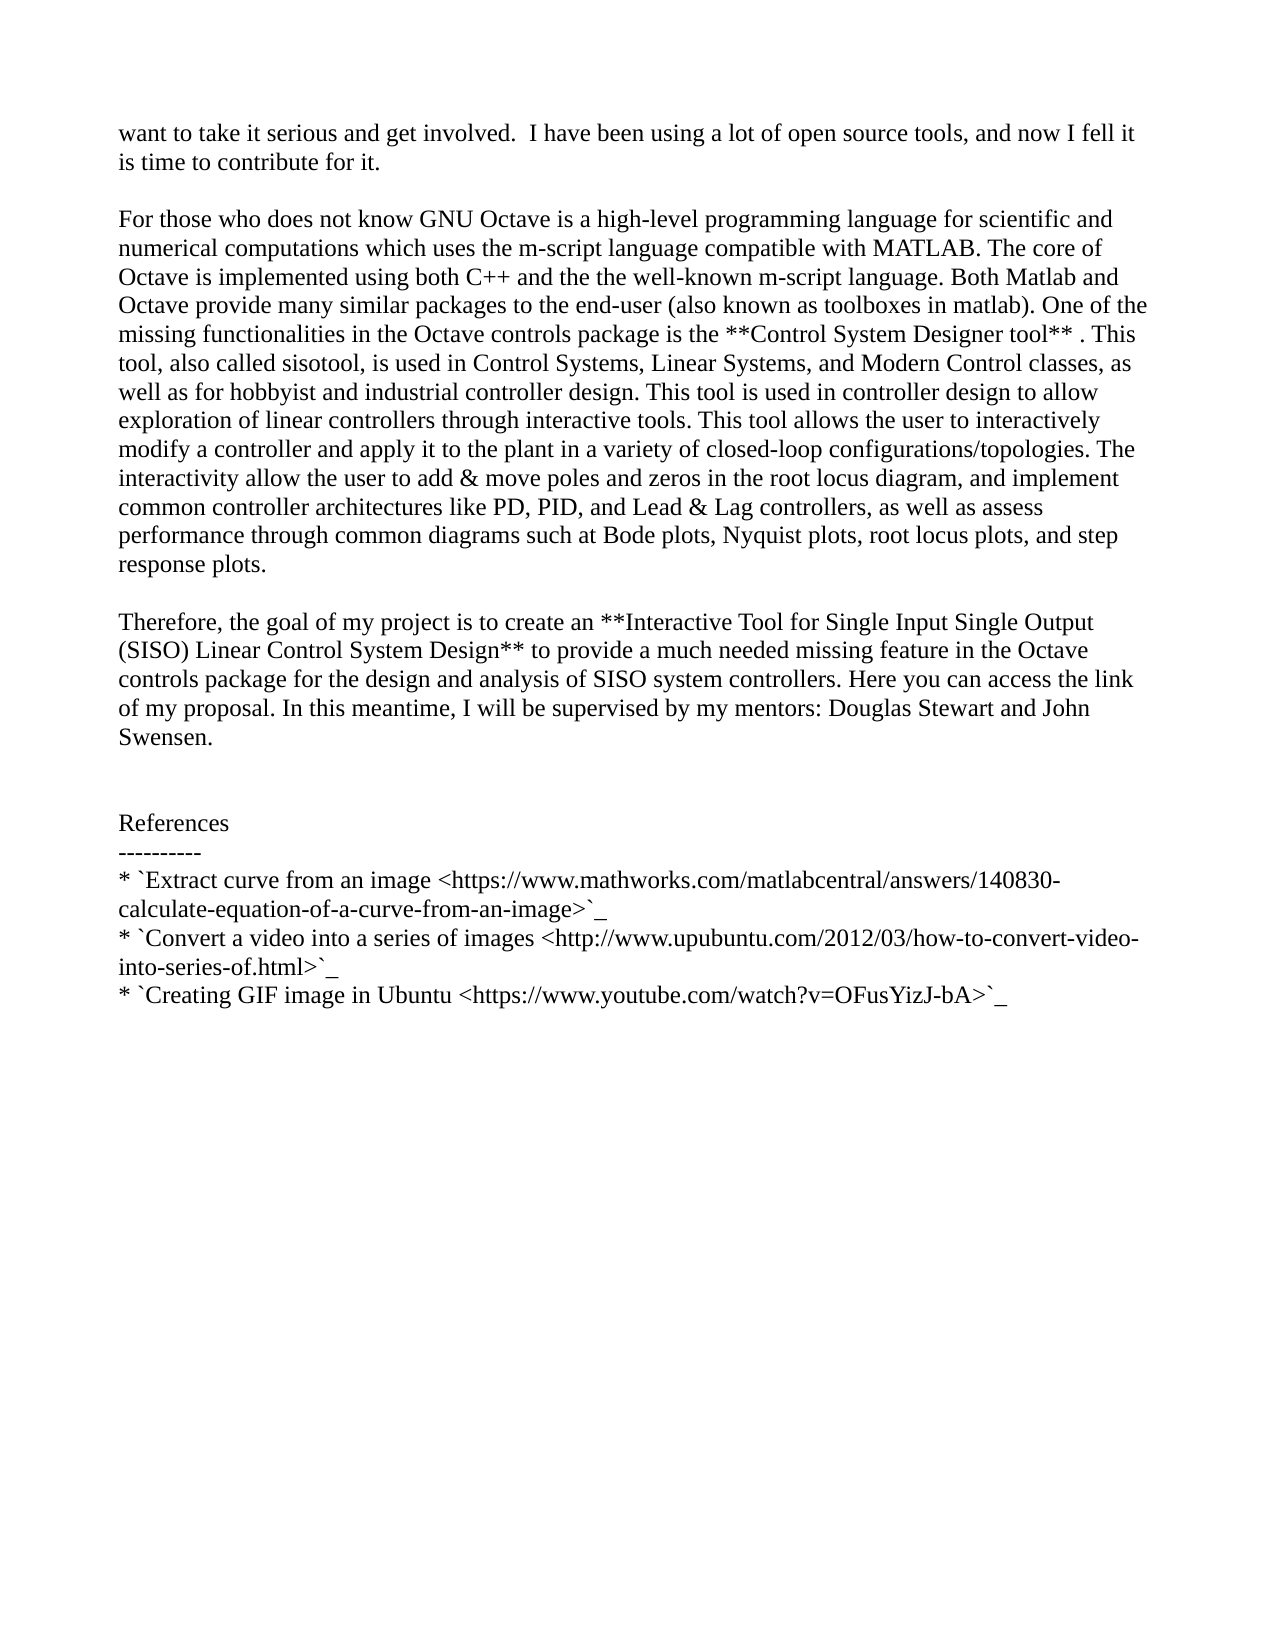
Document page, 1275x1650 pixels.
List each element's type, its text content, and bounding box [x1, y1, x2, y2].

text * `Convert a video into a series of images <http://www.upubuntu.com/2012/03/how-to-convert-video-into-series-of.html>`_ [118, 923, 1157, 981]
text want to take it serious and get involved. I have been using a lot of open source tools, and now I fell it is time to contribute for it. [118, 118, 1157, 176]
text ---------- [118, 837, 1157, 866]
text References [118, 808, 1157, 837]
text For those who does not know GNU Octave is a high-level programming language for scientific and numerical computations which uses the m-script language compatible with MATLAB. The core of Octave is implemented using both C++ and the the well-known m-script language. Both Matlab and Octave provide many similar packages to the end-user (also known as toolboxes in matlab). One of the missing functionalities in the Octave controls package is the **Control System Designer tool** . This tool, also called sisotool, is used in Control Systems, Linear Systems, and Modern Control classes, as well as for hobbyist and industrial controller design. This tool is used in controller design to allow exploration of linear controllers through interactive tools. This tool allows the user to interactively modify a controller and apply it to the plant in a variety of closed-loop configurations/topologies. The interactivity allow the user to add & move poles and zeros in the root locus diagram, and implement common controller architectures like PD, PID, and Lead & Lag controllers, as well as assess performance through common diagrams such at Bode plots, Nyquist plots, root locus plots, and step response plots. [118, 204, 1157, 578]
text * `Extract curve from an image <https://www.mathworks.com/matlabcentral/answers/140830-calculate-equation-of-a-curve-from-an-image>`_ [118, 866, 1157, 923]
text * `Creating GIF image in Ubuntu <https://www.youtube.com/watch?v=OFusYizJ-bA>`_ [118, 981, 1157, 1009]
text Therefore, the goal of my project is to create an **Interactive Tool for Single Input Single Output (SISO) Linear Control System Design** to provide a much needed missing feature in the Octave controls package for the design and analysis of SISO system controllers. Here you can access the link of my proposal. In this meantime, I will be supervised by my mentors: Douglas Stewart and John Swensen. [118, 607, 1157, 751]
